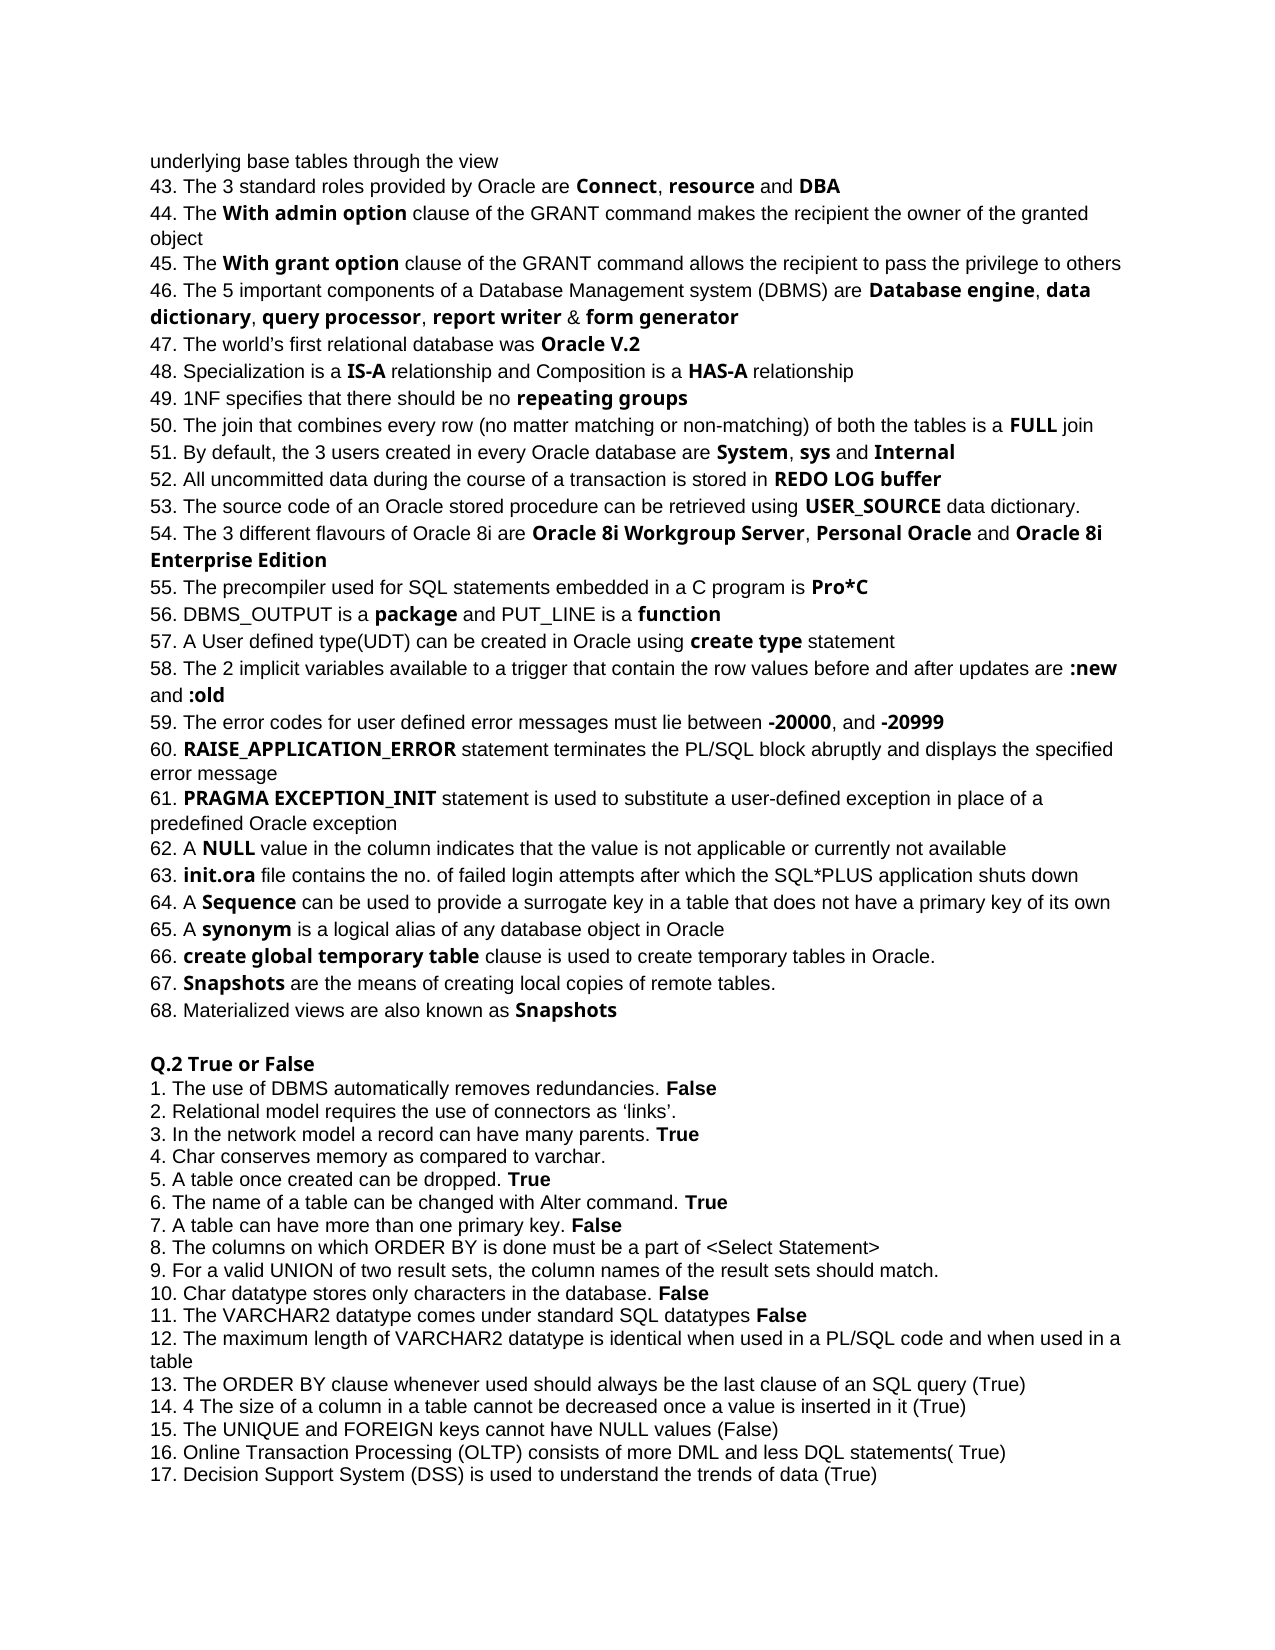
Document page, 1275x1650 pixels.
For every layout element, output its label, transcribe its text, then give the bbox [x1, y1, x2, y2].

text 14. 4 The size of a column in a table cannot be decreased once a value is inserted in it (True) [150, 1395, 1125, 1418]
text 48. Specialization is a IS-A relationship and Composition is a HAS-A relationship [150, 357, 1125, 384]
text Enterprise Edition [150, 546, 1125, 573]
text 60. RAISE_APPLICATION_ERROR statement terminates the PL/SQL block abruptly and displays the specified [150, 735, 1125, 762]
text 61. PRAGMA EXCEPTION_INIT statement is used to substitute a user-defined exception in place of a [150, 785, 1125, 812]
text and :old [150, 681, 1125, 708]
text 66. create global temporary table clause is used to create temporary tables in Oracle. [150, 942, 1125, 969]
text 7. A table can have more than one primary key. False [150, 1213, 1125, 1236]
text 52. All uncommitted data during the course of a transaction is stored in REDO LOG buffer [150, 465, 1125, 492]
text 59. The error codes for user defined error messages must lie between -20000, and -20999 [150, 708, 1125, 735]
text Q.2 True or False [150, 1050, 1125, 1077]
text dictionary, query processor, report writer & form generator [150, 303, 1125, 330]
text 8. The columns on which ORDER BY is done must be a part of <Select Statement> [150, 1236, 1125, 1259]
text error message [150, 762, 1125, 785]
text 55. The precompiler used for SQL statements embedded in a C program is Pro*C [150, 573, 1125, 600]
text 63. init.ora file contains the no. of failed login attempts after which the SQL*PLUS application shuts down [150, 861, 1125, 888]
text 46. The 5 important components of a Database Management system (DBMS) are Database engine, data [150, 276, 1125, 303]
text 13. The ORDER BY clause whenever used should always be the last clause of an SQL query (True) [150, 1372, 1125, 1395]
text 15. The UNIQUE and FOREIGN keys cannot have NULL values (False) [150, 1418, 1125, 1441]
text 65. A synonym is a logical alias of any database object in Oracle [150, 915, 1125, 942]
text 4. Char conserves memory as compared to varchar. [150, 1145, 1125, 1168]
text 67. Snapshots are the means of creating local copies of remote tables. [150, 969, 1125, 996]
text 64. A Sequence can be used to provide a surrogate key in a table that does not have a primary key of its own [150, 888, 1125, 915]
text 17. Decision Support System (DSS) is used to understand the trends of data (True) [150, 1463, 1125, 1486]
text 43. The 3 standard roles provided by Oracle are Connect, resource and DBA [150, 173, 1125, 200]
text 2. Relational model requires the use of connectors as ‘links’. [150, 1100, 1125, 1123]
text table [150, 1350, 1125, 1372]
text underlying base tables through the view [150, 150, 1125, 173]
text 53. The source code of an Oracle stored procedure can be retrieved using USER_SOURCE data dictionary. [150, 492, 1125, 519]
text 54. The 3 different flavours of Oracle 8i are Oracle 8i Workgroup Server, Personal Oracle and Oracle 8i [150, 519, 1125, 546]
text 12. The maximum length of VARCHAR2 datatype is identical when used in a PL/SQL code and when used in a [150, 1327, 1125, 1350]
text 10. Char datatype stores only characters in the database. False [150, 1282, 1125, 1304]
text 58. The 2 implicit variables available to a trigger that contain the row values before and after updates are :new [150, 654, 1125, 681]
text 16. Online Transaction Processing (OLTP) consists of more DML and less DQL statements( True) [150, 1441, 1125, 1463]
text 62. A NULL value in the column indicates that the value is not applicable or currently not available [150, 834, 1125, 861]
text 45. The With grant option clause of the GRANT command allows the recipient to pass the privilege to others [150, 249, 1125, 276]
text 44. The With admin option clause of the GRANT command makes the recipient the owner of the granted [150, 200, 1125, 227]
text 9. For a valid UNION of two result sets, the column names of the result sets should match. [150, 1259, 1125, 1282]
text 50. The join that combines every row (no matter matching or non-matching) of both the tables is a FULL join [150, 411, 1125, 438]
text 57. A User defined type(UDT) can be created in Oracle using create type statement [150, 627, 1125, 654]
text 68. Materialized views are also known as Snapshots [150, 996, 1125, 1023]
text 5. A table once created can be dropped. True [150, 1168, 1125, 1191]
text 3. In the network model a record can have many parents. True [150, 1123, 1125, 1145]
text 51. By default, the 3 users created in every Oracle database are System, sys and Internal [150, 438, 1125, 465]
text 56. DBMS_OUTPUT is a package and PUT_LINE is a function [150, 600, 1125, 627]
text object [150, 227, 1125, 249]
text 11. The VARCHAR2 datatype comes under standard SQL datatypes False [150, 1304, 1125, 1327]
text 1. The use of DBMS automatically removes redundancies. False [150, 1077, 1125, 1100]
text predefined Oracle exception [150, 812, 1125, 834]
text 49. 1NF specifies that there should be no repeating groups [150, 384, 1125, 411]
text 47. The world’s first relational database was Oracle V.2 [150, 330, 1125, 357]
text 6. The name of a table can be changed with Alter command. True [150, 1191, 1125, 1213]
